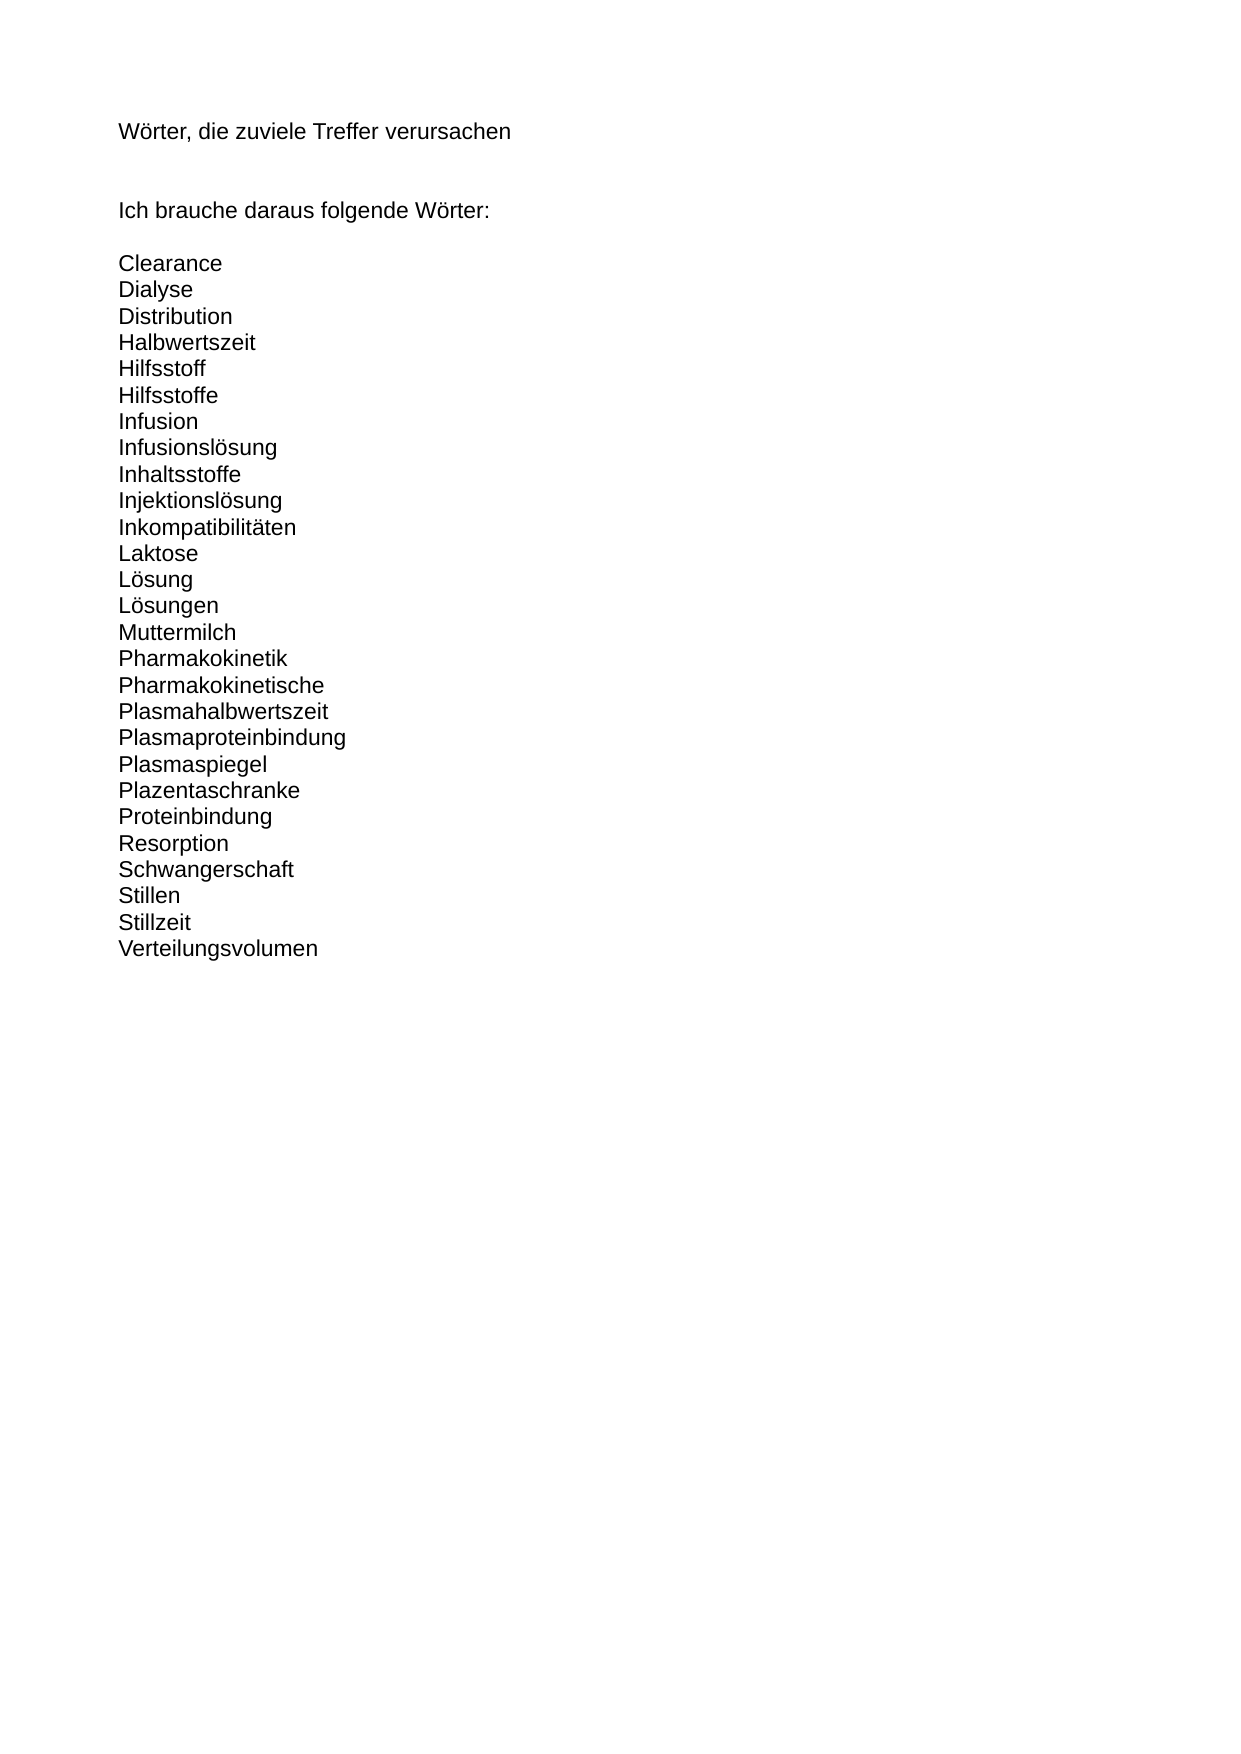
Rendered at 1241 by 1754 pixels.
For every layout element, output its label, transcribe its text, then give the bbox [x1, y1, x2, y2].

text Plasmaproteinbindung [118, 724, 1122, 751]
text Pharmakokinetische [118, 672, 1122, 698]
text Infusion [118, 408, 1122, 434]
text Distribution [118, 303, 1122, 329]
text Muttermilch [118, 619, 1122, 645]
text Lösungen [118, 592, 1122, 619]
text Dialyse [118, 276, 1122, 303]
text Hilfsstoffe [118, 382, 1122, 408]
text Plasmaspiegel [118, 751, 1122, 777]
text Lösung [118, 566, 1122, 592]
text Schwangerschaft [118, 856, 1122, 882]
text Laktose [118, 540, 1122, 566]
text Injektionslösung [118, 487, 1122, 513]
text Plazentaschranke [118, 777, 1122, 803]
text Wörter, die zuviele Treffer verursachen [118, 118, 1122, 144]
text Proteinbindung [118, 803, 1122, 830]
text Halbwertszeit [118, 329, 1122, 355]
text Inhaltsstoffe [118, 461, 1122, 487]
text Resorption [118, 830, 1122, 856]
text Stillen [118, 882, 1122, 909]
text Hilfsstoff [118, 355, 1122, 382]
text Pharmakokinetik [118, 645, 1122, 672]
text Plasmahalbwertszeit [118, 698, 1122, 724]
text Inkompatibilitäten [118, 513, 1122, 540]
text Verteilungsvolumen [118, 935, 1122, 961]
text Ich brauche daraus folgende Wörter: [118, 197, 1122, 223]
text Stillzeit [118, 909, 1122, 935]
text Infusionslösung [118, 434, 1122, 461]
text Clearance [118, 250, 1122, 276]
